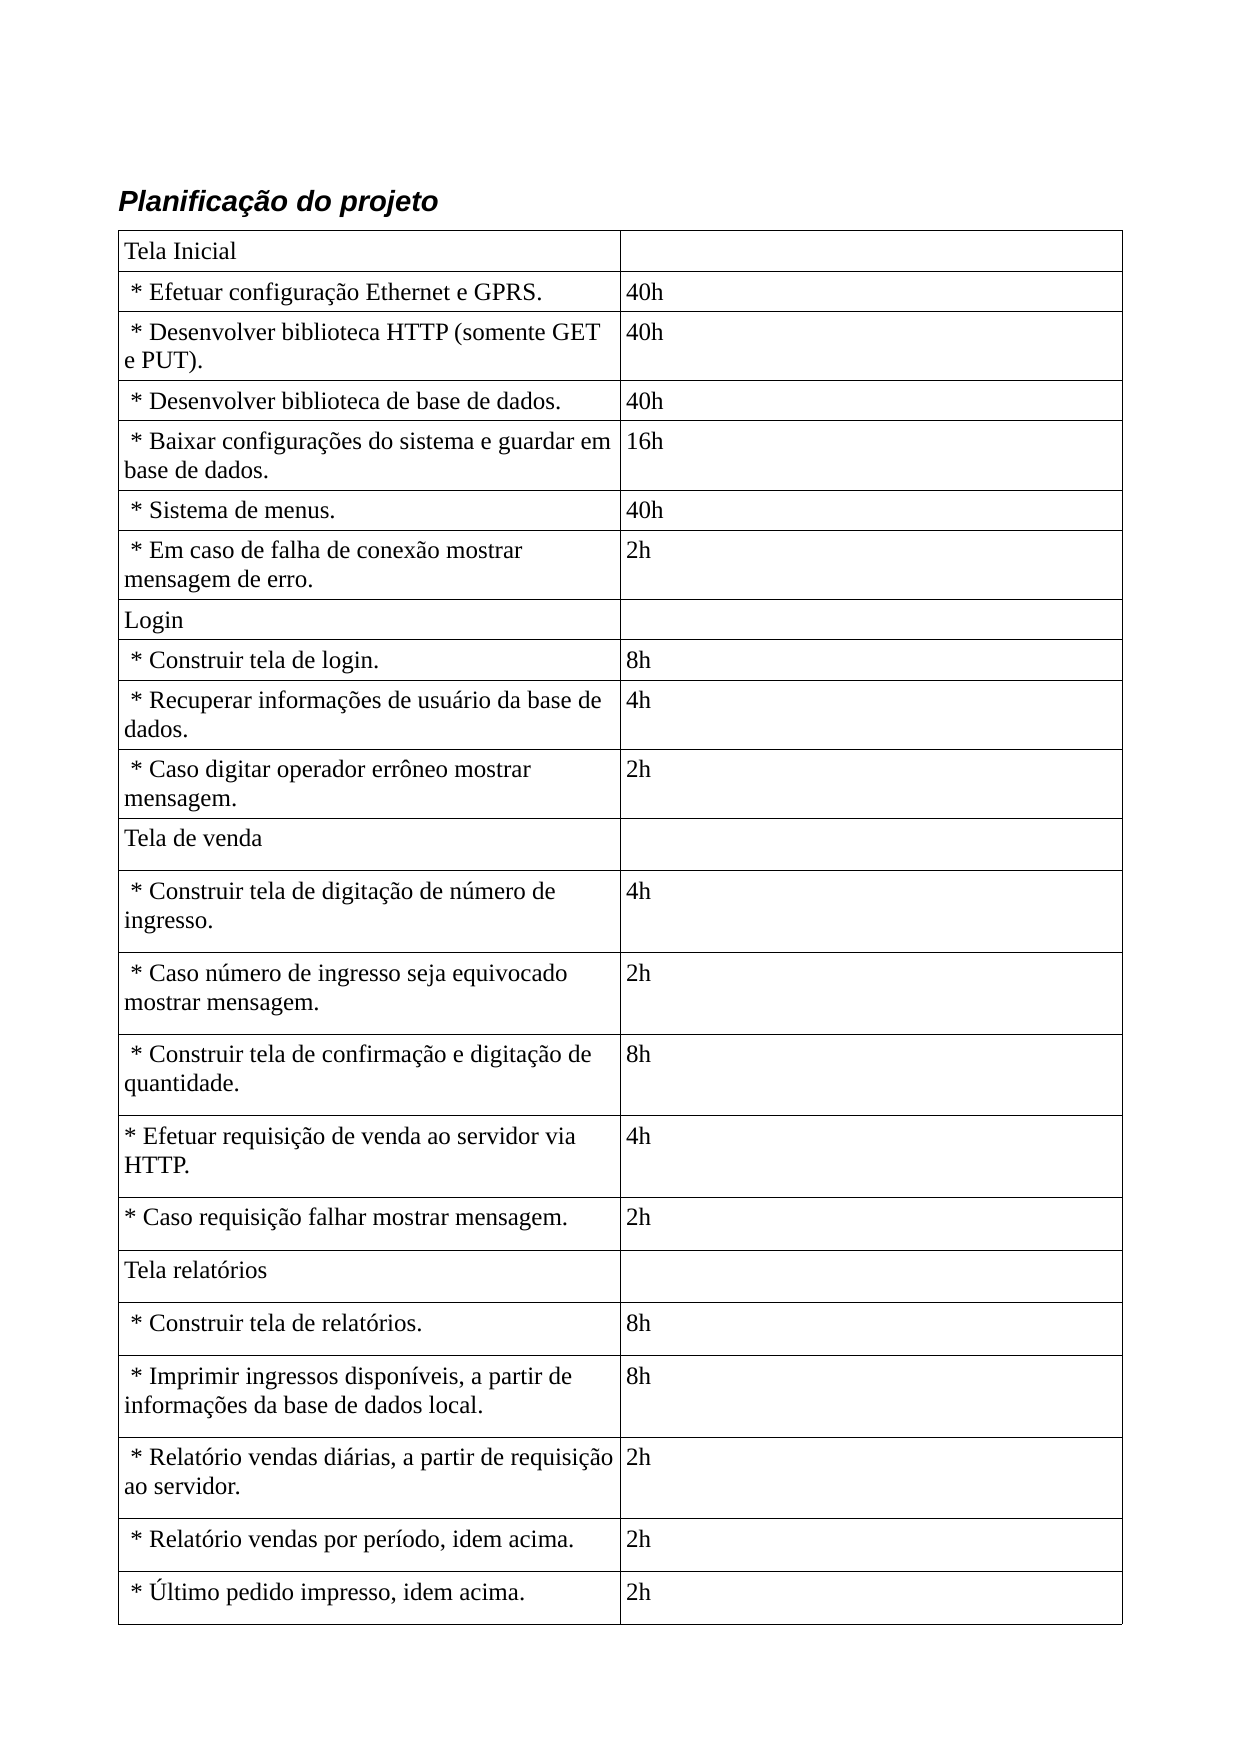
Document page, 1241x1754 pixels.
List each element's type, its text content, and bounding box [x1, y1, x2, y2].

table_cell 8h [621, 1356, 1122, 1437]
table_cell Tela relatórios [119, 1251, 620, 1302]
table_cell [621, 600, 1122, 639]
table_cell * Em caso de falha de conexão mostrar mensagem de erro. [119, 531, 620, 599]
table_cell * Construir tela de relatórios. [119, 1303, 620, 1355]
table_cell * Sistema de menus. [119, 491, 620, 530]
table_cell Login [119, 600, 620, 639]
table_cell 8h [621, 1303, 1122, 1355]
table_cell * Relatório vendas diárias, a partir de requisição ao servidor. [119, 1438, 620, 1518]
table_cell * Construir tela de login. [119, 640, 620, 679]
table_cell [621, 819, 1122, 870]
table_cell [621, 1251, 1122, 1302]
table_cell * Caso digitar operador errôneo mostrar mensagem. [119, 750, 620, 818]
table_cell 40h [621, 272, 1122, 311]
table_cell * Imprimir ingressos disponíveis, a partir de informações da base de dados local. [119, 1356, 620, 1437]
table_cell 8h [621, 640, 1122, 679]
table_cell 4h [621, 871, 1122, 952]
table_cell * Desenvolver biblioteca HTTP (somente GET e PUT). [119, 312, 620, 380]
table_cell * Relatório vendas por período, idem acima. [119, 1519, 620, 1571]
table_cell * Caso requisição falhar mostrar mensagem. [119, 1198, 620, 1249]
table_header [621, 231, 1122, 271]
table_header Tela Inicial [119, 231, 620, 271]
table_cell * Último pedido impresso, idem acima. [119, 1572, 620, 1624]
table_cell * Efetuar configuração Ethernet e GPRS. [119, 272, 620, 311]
table_cell * Caso número de ingresso seja equivocado mostrar mensagem. [119, 953, 620, 1033]
table_cell 2h [621, 1198, 1122, 1249]
table_cell 2h [621, 1438, 1122, 1518]
table_cell * Desenvolver biblioteca de base de dados. [119, 381, 620, 420]
table_cell * Construir tela de digitação de número de ingresso. [119, 871, 620, 952]
table_cell Tela de venda [119, 819, 620, 870]
subtitle Planificação do projeto [118, 184, 1122, 218]
table_cell 16h [621, 421, 1122, 489]
table_cell 40h [621, 381, 1122, 420]
table_cell 2h [621, 953, 1122, 1033]
table_cell 2h [621, 1519, 1122, 1571]
table_cell * Baixar configurações do sistema e guardar em base de dados. [119, 421, 620, 489]
table_cell 2h [621, 1572, 1122, 1624]
table_cell 40h [621, 491, 1122, 530]
table_cell 8h [621, 1035, 1122, 1115]
table_cell 4h [621, 1116, 1122, 1197]
table_cell * Construir tela de confirmação e digitação de quantidade. [119, 1035, 620, 1115]
table_cell 4h [621, 681, 1122, 748]
table_cell * Recuperar informações de usuário da base de dados. [119, 681, 620, 748]
table_cell 40h [621, 312, 1122, 380]
table_cell 2h [621, 750, 1122, 818]
table_cell * Efetuar requisição de venda ao servidor via HTTP. [119, 1116, 620, 1197]
table_cell 2h [621, 531, 1122, 599]
